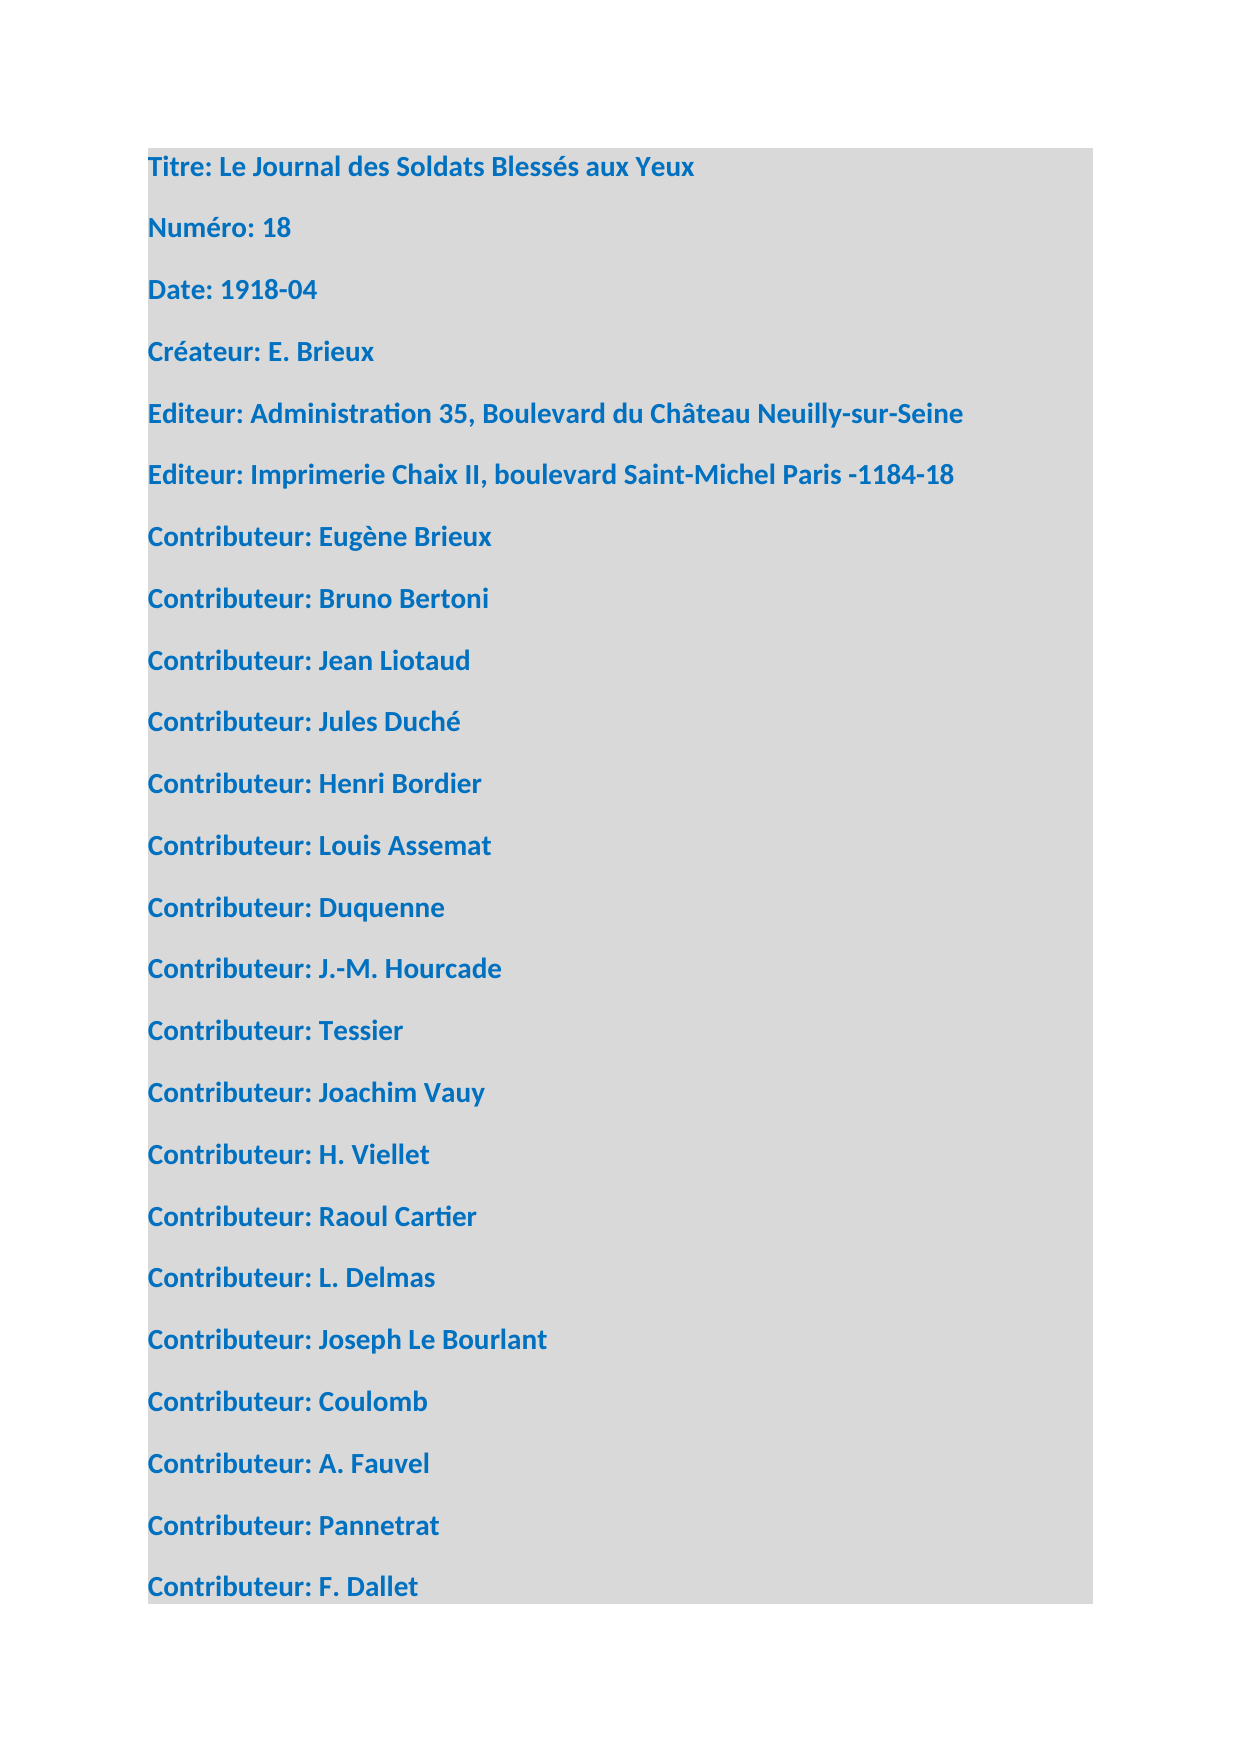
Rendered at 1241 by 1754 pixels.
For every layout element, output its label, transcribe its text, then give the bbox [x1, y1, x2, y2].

text Contributeur: Joachim Vauy [148, 1074, 1093, 1110]
text Contributeur: L. Delmas [148, 1259, 1093, 1295]
text Contributeur: Louis Assemat [148, 827, 1093, 863]
text Contributeur: A. Fauvel [148, 1445, 1093, 1480]
text Contributeur: Eugène Brieux [148, 518, 1093, 554]
text Editeur: Administration 35, Boulevard du Château Neuilly-sur-Seine [148, 395, 1093, 430]
text Contributeur: Duquenne [148, 889, 1093, 924]
text Contributeur: Raoul Cartier [148, 1198, 1093, 1233]
text Contributeur: Jean Liotaud [148, 642, 1093, 677]
text Date: 1918-04 [148, 271, 1093, 307]
text Créateur: E. Brieux [148, 333, 1093, 368]
text Titre: Le Journal des Soldats Blessés aux Yeux [148, 148, 1093, 183]
text Contributeur: Pannetrat [148, 1507, 1093, 1542]
text Contributeur: Tessier [148, 1012, 1093, 1048]
text Numéro: 18 [148, 209, 1093, 245]
text Editeur: Imprimerie Chaix II, boulevard Saint-Michel Paris -1184-18 [148, 456, 1093, 492]
text Contributeur: F. Dallet [148, 1568, 1093, 1604]
text Contributeur: Bruno Bertoni [148, 580, 1093, 616]
text Contributeur: J.-M. Hourcade [148, 951, 1093, 986]
text Contributeur: Coulomb [148, 1383, 1093, 1419]
text Contributeur: H. Viellet [148, 1136, 1093, 1172]
text Contributeur: Jules Duché [148, 703, 1093, 739]
text Contributeur: Henri Bordier [148, 765, 1093, 801]
text Contributeur: Joseph Le Bourlant [148, 1321, 1093, 1357]
